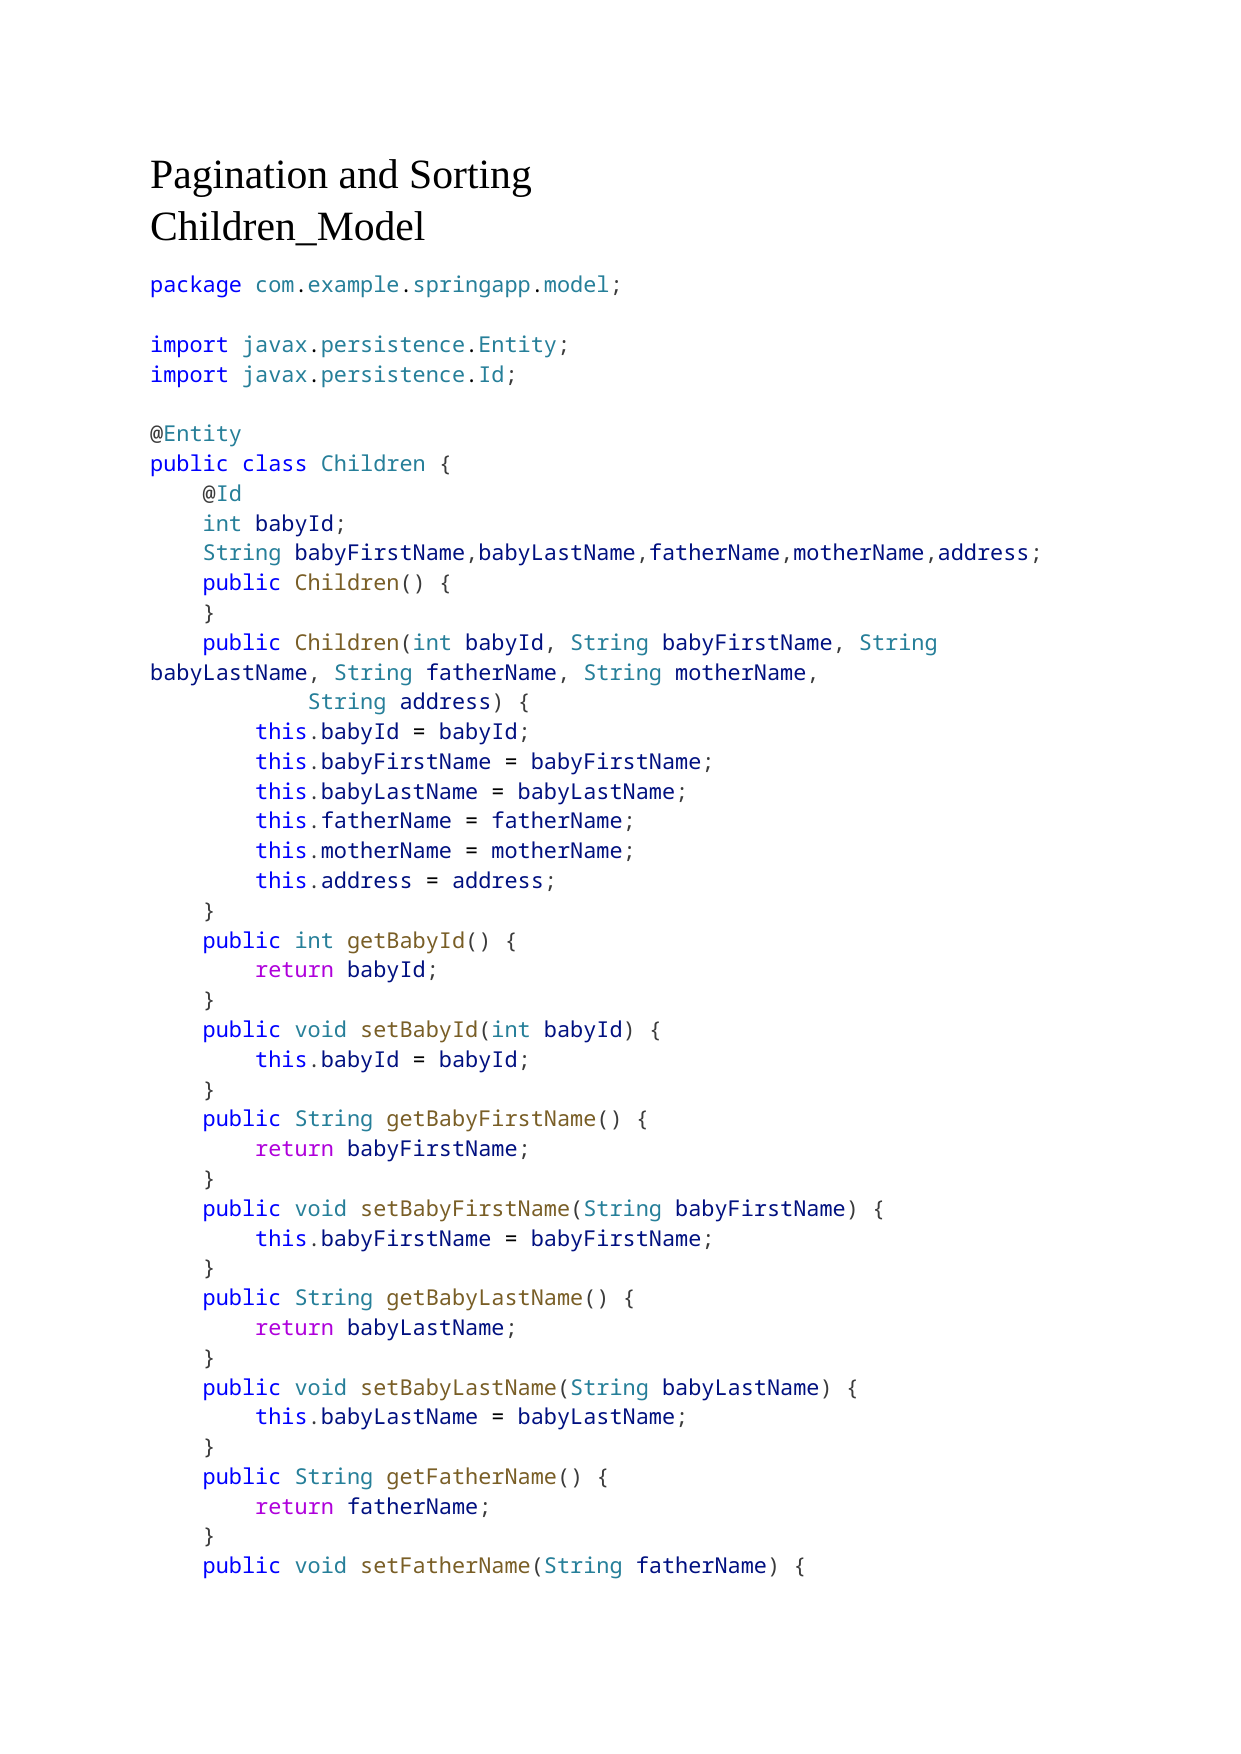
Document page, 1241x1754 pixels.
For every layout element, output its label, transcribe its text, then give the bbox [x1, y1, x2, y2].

text public String getBabyLastName() { [150, 1282, 1090, 1312]
text @Id [150, 478, 1090, 507]
text this.babyId = babyId; [150, 1044, 1090, 1073]
text public int getBabyId() { [150, 924, 1090, 954]
text public void setBabyLastName(String babyLastName) { [150, 1371, 1090, 1401]
text } [150, 597, 1090, 627]
text this.babyLastName = babyLastName; [150, 1401, 1090, 1431]
text return babyLastName; [150, 1312, 1090, 1342]
text public void setFatherName(String fatherName) { [150, 1550, 1090, 1580]
text String babyFirstName,babyLastName,fatherName,motherName,address; [150, 537, 1090, 567]
text this.babyFirstName = babyFirstName; [150, 1222, 1090, 1252]
text return babyFirstName; [150, 1133, 1090, 1163]
text public class Children { [150, 448, 1090, 478]
text public void setBabyId(int babyId) { [150, 1014, 1090, 1044]
text this.babyFirstName = babyFirstName; [150, 746, 1090, 776]
text } [150, 1520, 1090, 1550]
text this.address = address; [150, 865, 1090, 895]
text } [150, 1163, 1090, 1193]
text this.babyLastName = babyLastName; [150, 776, 1090, 805]
text package com.example.springapp.model; [150, 269, 1090, 299]
text } [150, 1252, 1090, 1282]
text @Entity [150, 418, 1090, 448]
text int babyId; [150, 507, 1090, 537]
text this.fatherName = fatherName; [150, 805, 1090, 835]
text return fatherName; [150, 1491, 1090, 1520]
text public String getFatherName() { [150, 1461, 1090, 1491]
text } [150, 1073, 1090, 1103]
text import javax.persistence.Entity; [150, 329, 1090, 358]
text } [150, 984, 1090, 1014]
text public String getBabyFirstName() { [150, 1103, 1090, 1133]
text public Children(int babyId, String babyFirstName, String babyLastName, String fatherName, String motherName, [150, 627, 1090, 686]
text public void setBabyFirstName(String babyFirstName) { [150, 1193, 1090, 1222]
text String address) { [150, 686, 1090, 716]
text return babyId; [150, 954, 1090, 984]
text Pagination and Sorting Children_Model [150, 150, 1090, 249]
text } [150, 1431, 1090, 1461]
text this.motherName = motherName; [150, 835, 1090, 865]
text } [150, 1342, 1090, 1371]
text public Children() { [150, 567, 1090, 597]
text this.babyId = babyId; [150, 716, 1090, 746]
text import javax.persistence.Id; [150, 358, 1090, 388]
text } [150, 895, 1090, 924]
